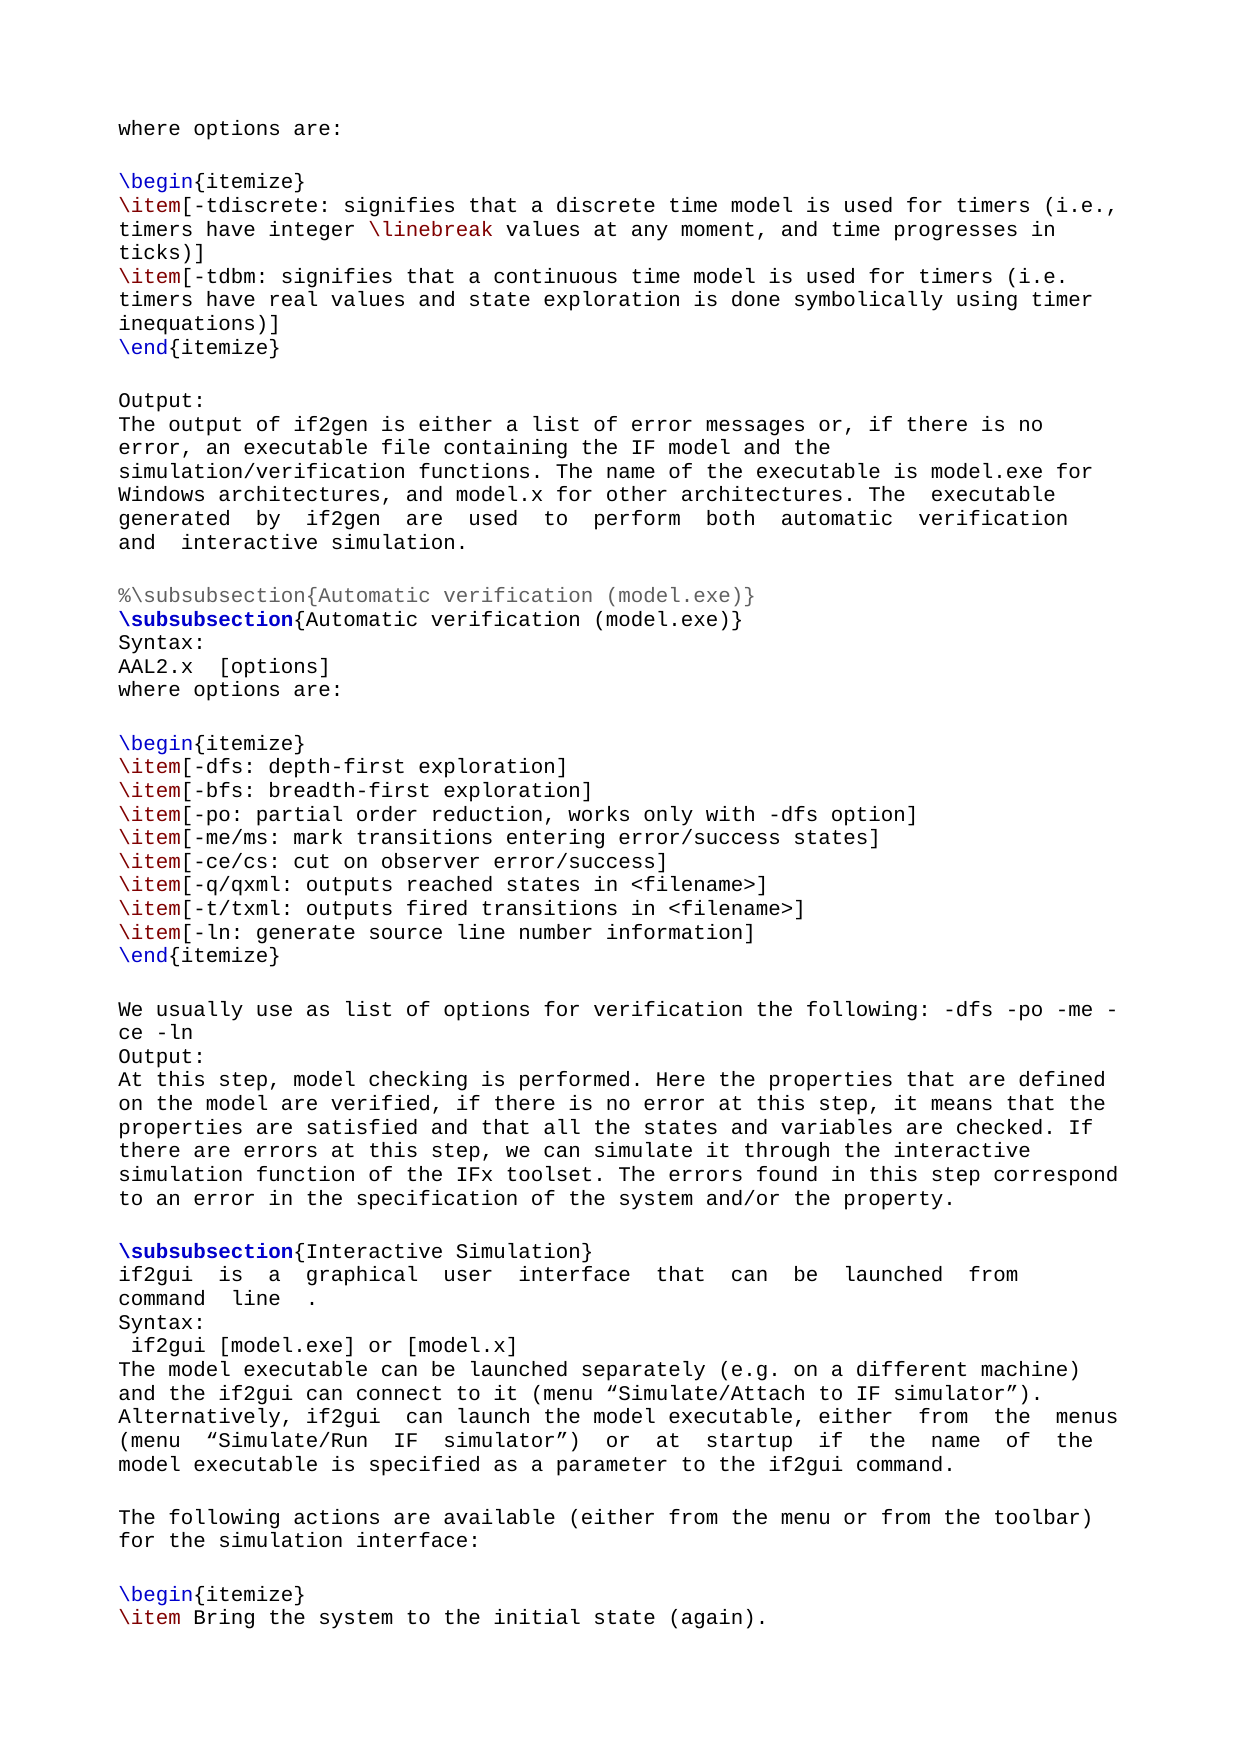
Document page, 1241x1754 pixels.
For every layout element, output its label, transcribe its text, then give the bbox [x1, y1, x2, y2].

text \end{itemize} [118, 337, 1122, 360]
text \item[-t/txml: outputs fired transitions in <filename>] [118, 898, 1122, 922]
text where options are: [118, 679, 1122, 703]
text \begin{itemize} [118, 1583, 1122, 1607]
text AAL2.x [options] [118, 656, 1122, 679]
text \end{itemize} [118, 945, 1122, 969]
text The model executable can be launched separately (e.g. on a different machine) and the if2gui can connect to it (menu “Simulate/Attach to IF simulator”). Alternatively, if2gui can launch the model executable, either from the menus (menu “Simulate/Run IF simulator”) or at startup if the name of the model executable is specified as a parameter to the if2gui command. [118, 1359, 1122, 1477]
text Output: [118, 1046, 1122, 1069]
text if2gui [model.exe] or [model.x] [118, 1335, 1122, 1359]
text where options are: [118, 118, 1122, 142]
text %\subsubsection{Automatic verification (model.exe)} [118, 585, 1122, 608]
text \item[-bfs: breadth-first exploration] [118, 780, 1122, 803]
text if2gui is a graphical user interface that can be launched from command line . [118, 1264, 1122, 1312]
text The following actions are available (either from the menu or from the toolbar) for the simulation interface: [118, 1507, 1122, 1554]
text Syntax: [118, 632, 1122, 656]
text \item[-q/qxml: outputs reached states in <filename>] [118, 874, 1122, 898]
text Output: [118, 390, 1122, 413]
text At this step, model checking is performed. Here the properties that are defined on the model are verified, if there is no error at this step, it means that the properties are satisfied and that all the states and variables are checked. If there are errors at this step, we can simulate it through the interactive simulation function of the IFx toolset. The errors found in this step correspond to an error in the specification of the system and/or the property. [118, 1069, 1122, 1211]
text \item[-tdbm: signifies that a continuous time model is used for timers (i.e. timers have real values and state exploration is done symbolically using timer inequations)] [118, 266, 1122, 337]
text The output of if2gen is either a list of error messages or, if there is no error, an executable file containing the IF model and the simulation/verification functions. The name of the executable is model.exe for Windows architectures, and model.x for other architectures. The executable generated by if2gen are used to perform both automatic verification and interactive simulation. [118, 413, 1122, 555]
text \item[-me/ms: mark transitions entering error/success states] [118, 827, 1122, 851]
text \item[-ce/cs: cut on observer error/success] [118, 851, 1122, 874]
text \begin{itemize} [118, 733, 1122, 756]
text \subsubsection{Interactive Simulation} [118, 1241, 1122, 1264]
text \item[-dfs: depth-first exploration] [118, 756, 1122, 780]
text \begin{itemize} [118, 171, 1122, 195]
text Syntax: [118, 1312, 1122, 1335]
text \item[-tdiscrete: signifies that a discrete time model is used for timers (i.e., timers have integer \linebreak values at any moment, and time progresses in ticks)] [118, 195, 1122, 266]
text We usually use as list of options for verification the following: -dfs -po -me -ce -ln [118, 998, 1122, 1046]
text \item[-ln: generate source line number information] [118, 922, 1122, 945]
text \subsubsection{Automatic verification (model.exe)} [118, 608, 1122, 632]
text \item Bring the system to the initial state (again). [118, 1607, 1122, 1631]
text \item[-po: partial order reduction, works only with -dfs option] [118, 803, 1122, 827]
